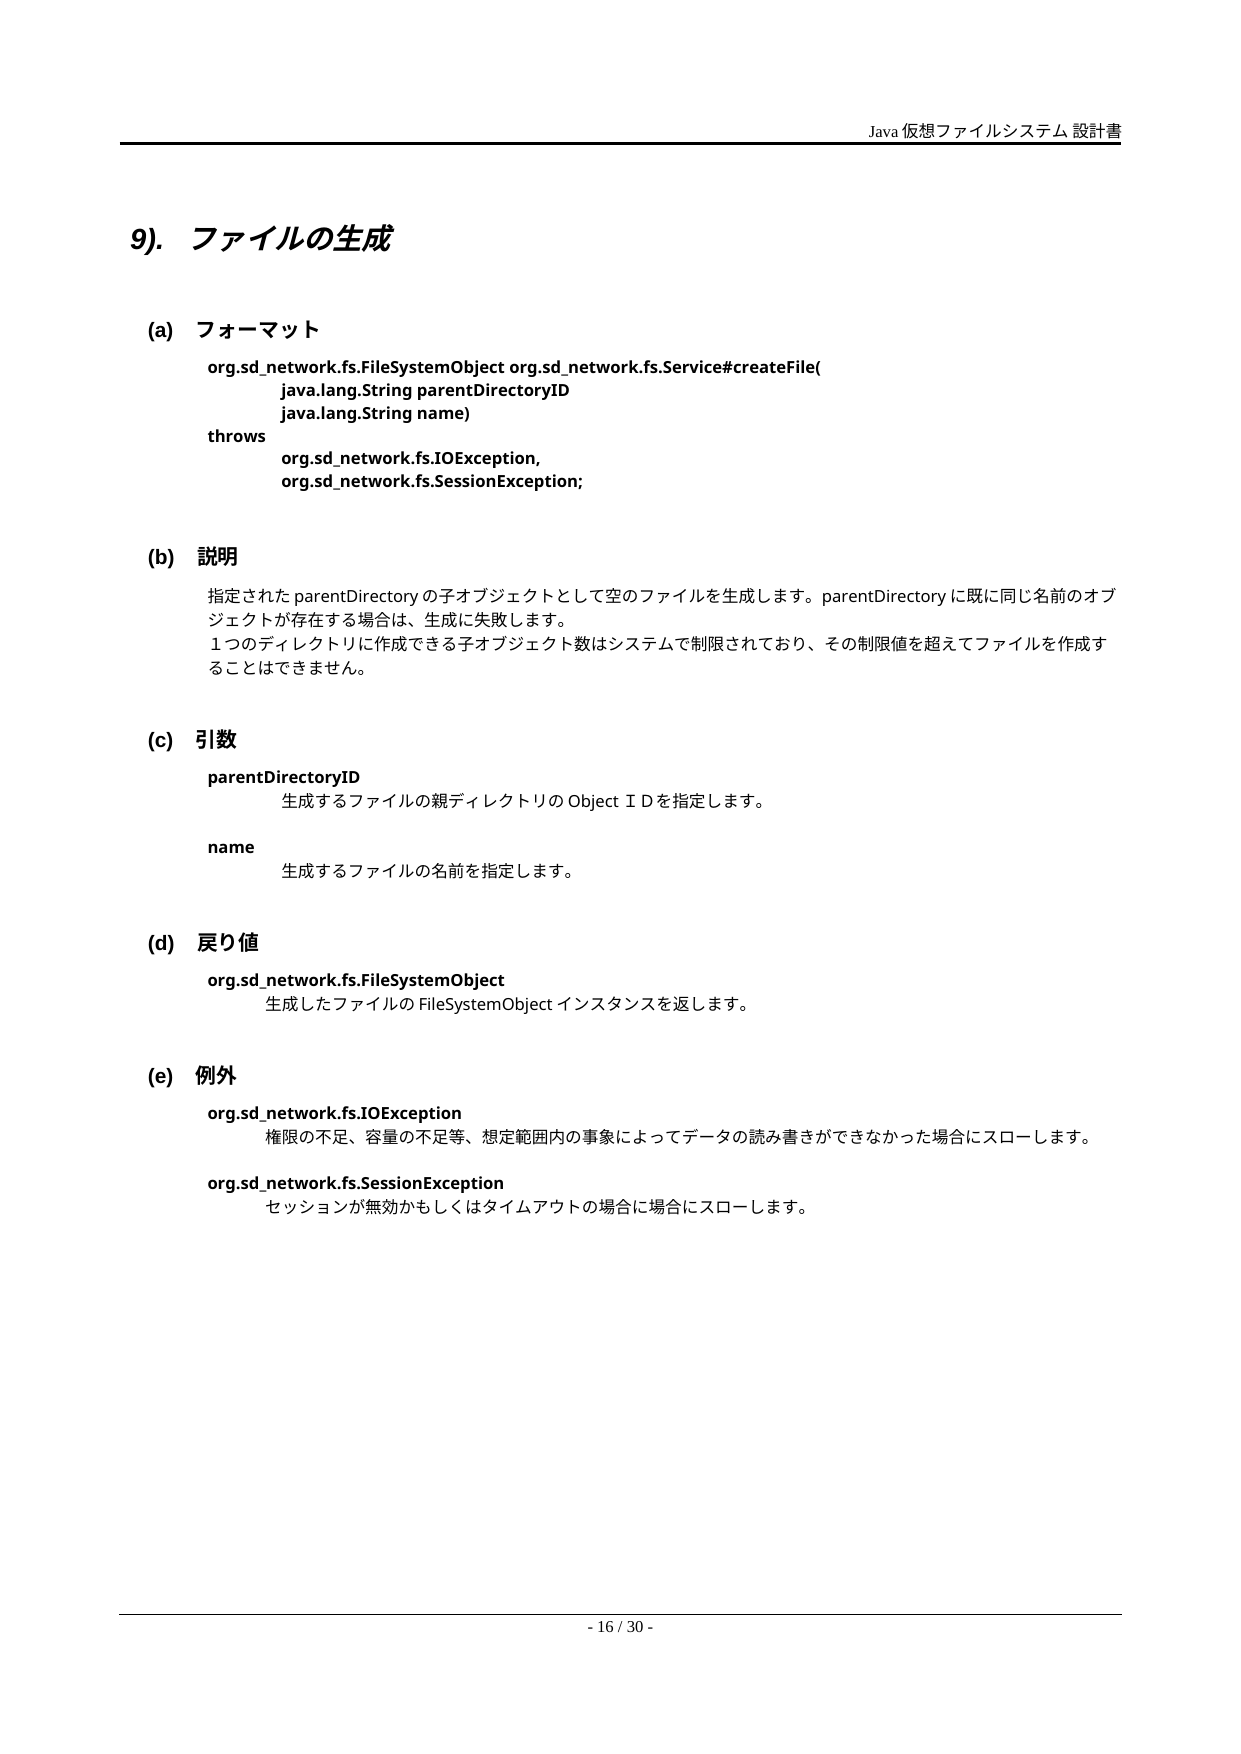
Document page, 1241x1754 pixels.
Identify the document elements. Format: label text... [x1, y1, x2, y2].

subtitle フォーマット [118, 313, 1122, 344]
text 指定されたparentDirectoryの子オブジェクトとして空のファイルを生成します。parentDirectoryに既に同じ名前のオブジェクトが存在する場合は、生成に失敗します。 [207, 583, 1122, 631]
subtitle 戻り値 [118, 926, 1122, 956]
subtitle ファイルの生成 [118, 215, 1122, 257]
text org.sd_network.fs.IOException [207, 1102, 1122, 1124]
text 生成したファイルのFileSystemObjectインスタンスを返します。 [265, 991, 1122, 1016]
subtitle 引数 [118, 723, 1122, 753]
text org.sd_network.fs.FileSystemObject [207, 968, 1122, 991]
text org.sd_network.fs.SessionException [207, 1171, 1122, 1194]
text org.sd_network.fs.IOException, [207, 447, 1122, 470]
text org.sd_network.fs.FileSystemObject org.sd_network.fs.Service#createFile( [207, 356, 1122, 379]
subtitle 説明 [118, 540, 1122, 570]
text org.sd_network.fs.SessionException; [207, 470, 1122, 492]
text 生成するファイルの親ディレクトリのObjectＩＤを指定します。 [207, 788, 1122, 813]
text java.lang.String name) [207, 402, 1122, 424]
text セッションが無効かもしくはタイムアウトの場合に場合にスローします。 [265, 1194, 1122, 1218]
text java.lang.String parentDirectoryID [207, 379, 1122, 402]
text throws [207, 424, 1122, 447]
subtitle 例外 [118, 1059, 1122, 1089]
text parentDirectoryID [207, 766, 1122, 788]
text １つのディレクトリに作成できる子オブジェクト数はシステムで制限されており、その制限値を超えてファイルを作成することはできません。 [207, 631, 1122, 679]
text name [207, 835, 1122, 858]
text 生成するファイルの名前を指定します。 [207, 858, 1122, 882]
text 権限の不足、容量の不足等、想定範囲内の事象によってデータの読み書きができなかった場合にスローします。 [265, 1124, 1122, 1148]
